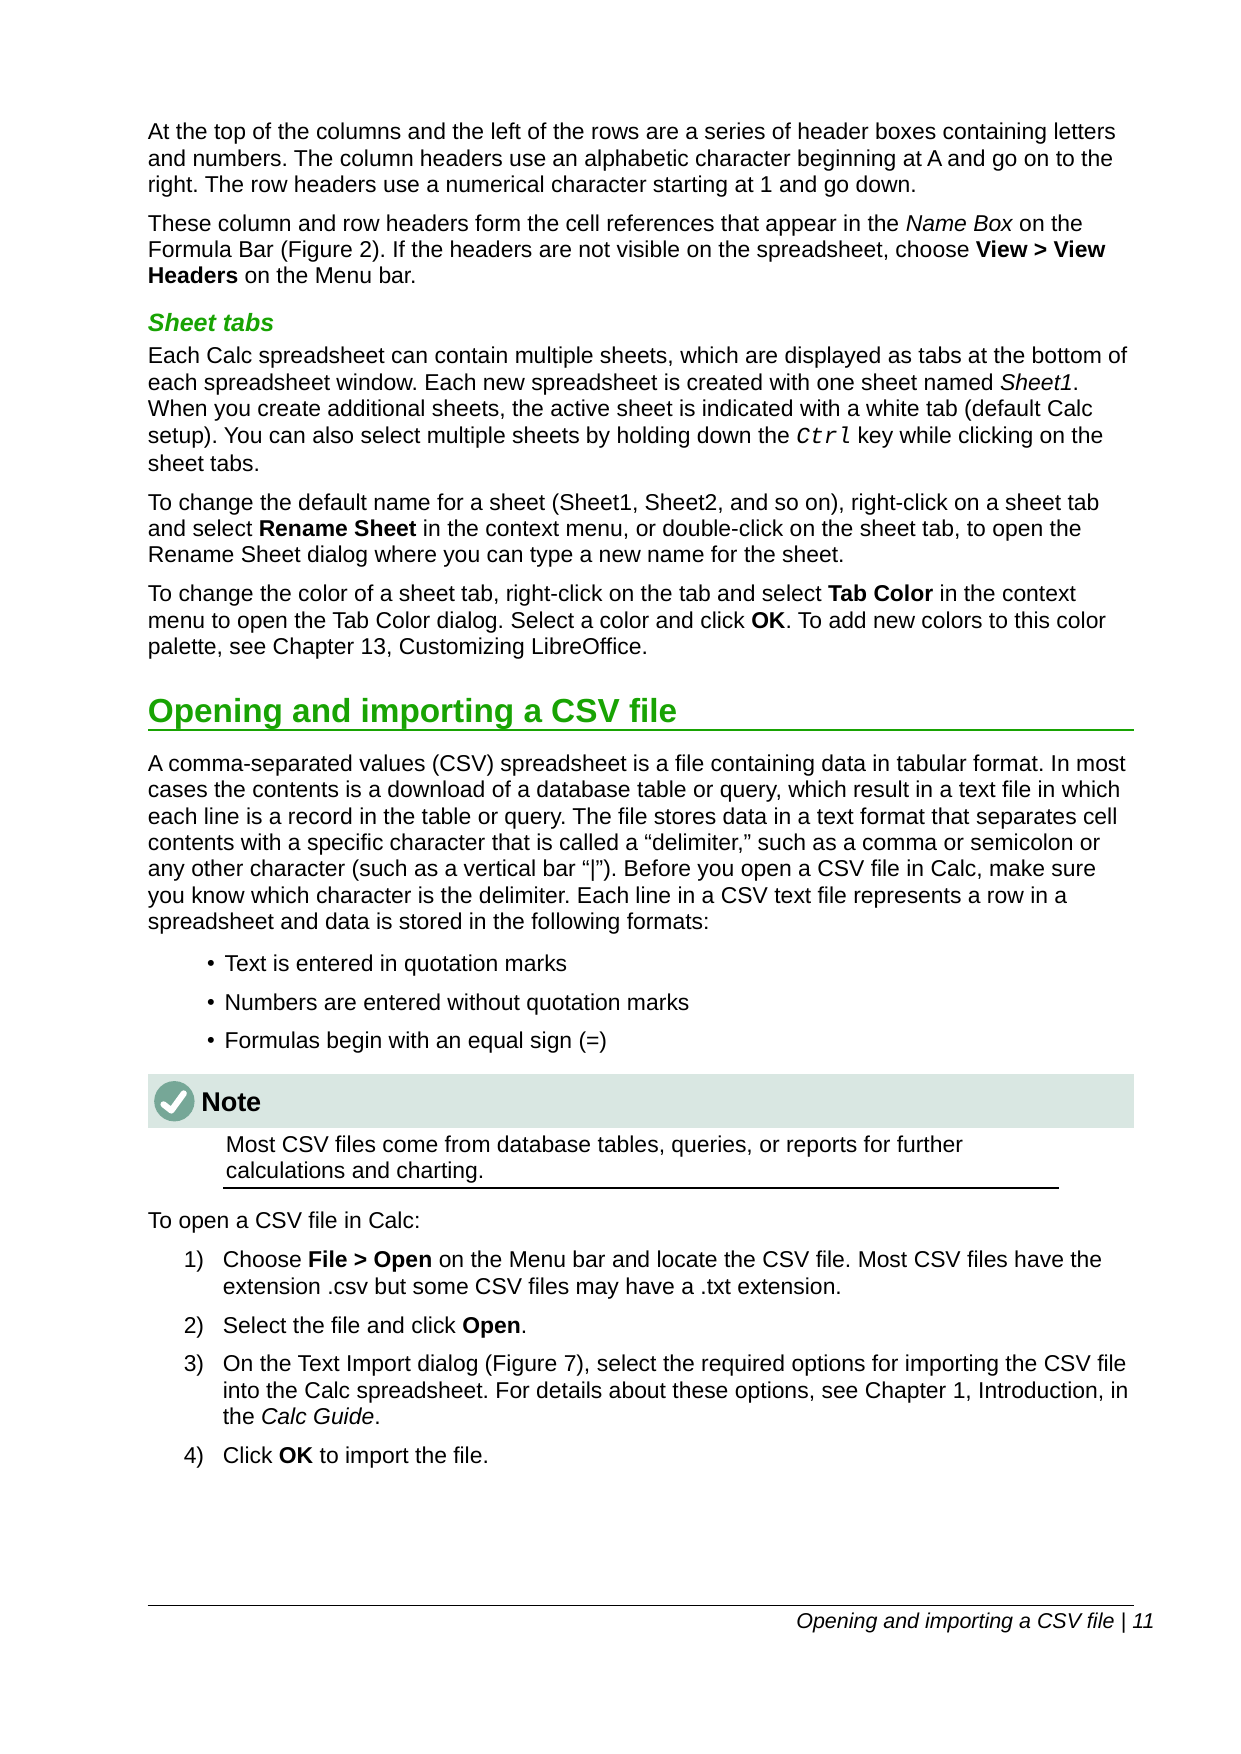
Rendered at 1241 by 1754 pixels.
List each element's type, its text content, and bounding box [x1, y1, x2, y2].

subtitle Note [148, 1074, 1134, 1128]
list Select the file and click Open. [204, 1312, 1134, 1338]
text Each Calc spreadsheet can contain multiple sheets, which are displayed as tabs at the bottom of each spreadsheet window. Each new spreadsheet is created with one sheet named Sheet1. When you create additional sheets, the active sheet is indicated with a white tab (default Calc setup). You can also select multiple sheets by holding down the Ctrl key while clicking on the sheet tabs. [148, 342, 1134, 476]
list Formulas begin with an equal sign (=) [204, 1024, 1134, 1057]
text To change the default name for a sheet (Sheet1, Sheet2, and so on), right-click on a sheet tab and select Rename Sheet in the context menu, or double-click on the sheet tab, to open the Rename Sheet dialog where you can type a new name for the sheet. [148, 489, 1134, 568]
text At the top of the columns and the left of the rows are a series of header boxes containing letters and numbers. The column headers use an alphabetic character beginning at A and go on to the right. The row headers use a numerical character starting at 1 and go down. [148, 118, 1134, 197]
subtitle Opening and importing a CSV file [148, 691, 1134, 729]
list Numbers are entered without quotation marks [204, 986, 1134, 1015]
text To change the color of a sheet tab, right-click on the tab and select Tab Color in the context menu to open the Tab Color dialog. Select a color and click OK. To add new colors to this color palette, see Chapter 13, Customizing LibreOffice. [148, 580, 1134, 659]
list Click OK to import the file. [204, 1442, 1134, 1468]
subtitle Sheet tabs [148, 307, 1134, 336]
list Text is entered in quotation marks [204, 947, 1134, 976]
text Most CSV files come from database tables, queries, or reports for further calculations and charting. [223, 1128, 1059, 1187]
list On the Text Import dialog (Figure 7), select the required options for importing the CSV file into the Calc spreadsheet. For details about these options, see Chapter 1, Introduction, in the Calc Guide. [204, 1350, 1134, 1429]
list Choose File > Open on the Menu bar and locate the CSV file. Most CSV files have the extension .csv but some CSV files may have a .txt extension. [204, 1246, 1134, 1299]
text These column and row headers form the cell references that appear in the Name Box on the Formula Bar (Figure 2). If the headers are not visible on the spreadsheet, choose View > View Headers on the Menu bar. [148, 210, 1134, 289]
list To open a CSV file in Calc: [148, 1207, 1134, 1234]
text A comma-separated values (CSV) spreadsheet is a file containing data in tabular format. In most cases the contents is a download of a database table or query, which result in a text file in which each line is a record in the table or query. The file stores data in a text format that separates cell contents with a specific character that is called a “delimiter,” such as a comma or semicolon or any other character (such as a vertical bar “|”). Before you open a CSV file in Calc, make sure you know which character is the delimiter. Each line in a CSV text file represents a row in a spreadsheet and data is stored in the following formats: [148, 750, 1134, 934]
